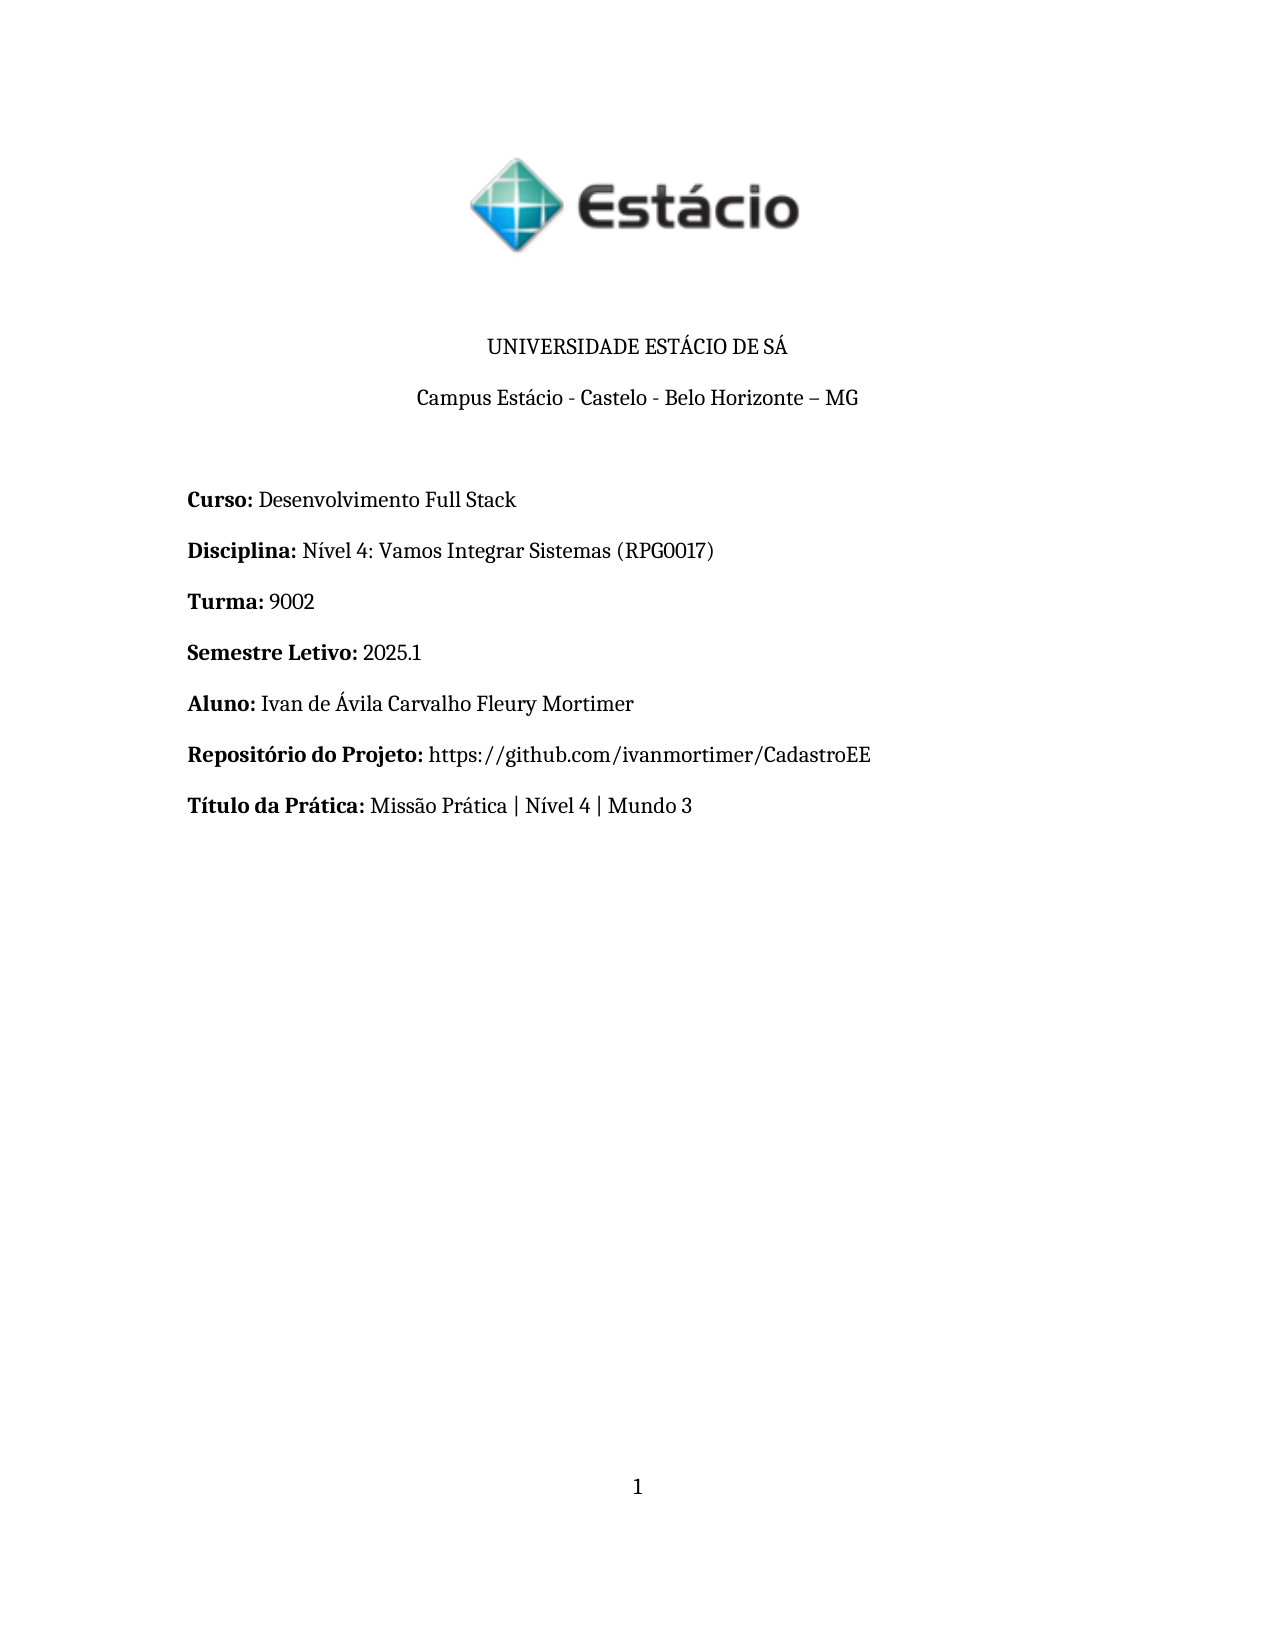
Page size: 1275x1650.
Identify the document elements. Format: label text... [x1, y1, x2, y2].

text Disciplina: Nível 4: Vamos Integrar Sistemas (RPG0017) [187, 538, 1087, 564]
text Turma: 9002 [187, 589, 1087, 615]
text Repositório do Projeto: https://github.com/ivanmortimer/CadastroEE [187, 742, 1087, 768]
text UNIVERSIDADE ESTÁCIO DE SÁ [187, 334, 1087, 360]
text Semestre Letivo: 2025.1 [187, 640, 1087, 666]
picture [450, 150, 826, 258]
text Campus Estácio - Castelo - Belo Horizonte – MG [187, 385, 1087, 411]
text Curso: Desenvolvimento Full Stack [187, 487, 1087, 513]
text Título da Prática: Missão Prática | Nível 4 | Mundo 3 [187, 793, 1087, 819]
text Aluno: Ivan de Ávila Carvalho Fleury Mortimer [187, 691, 1087, 717]
